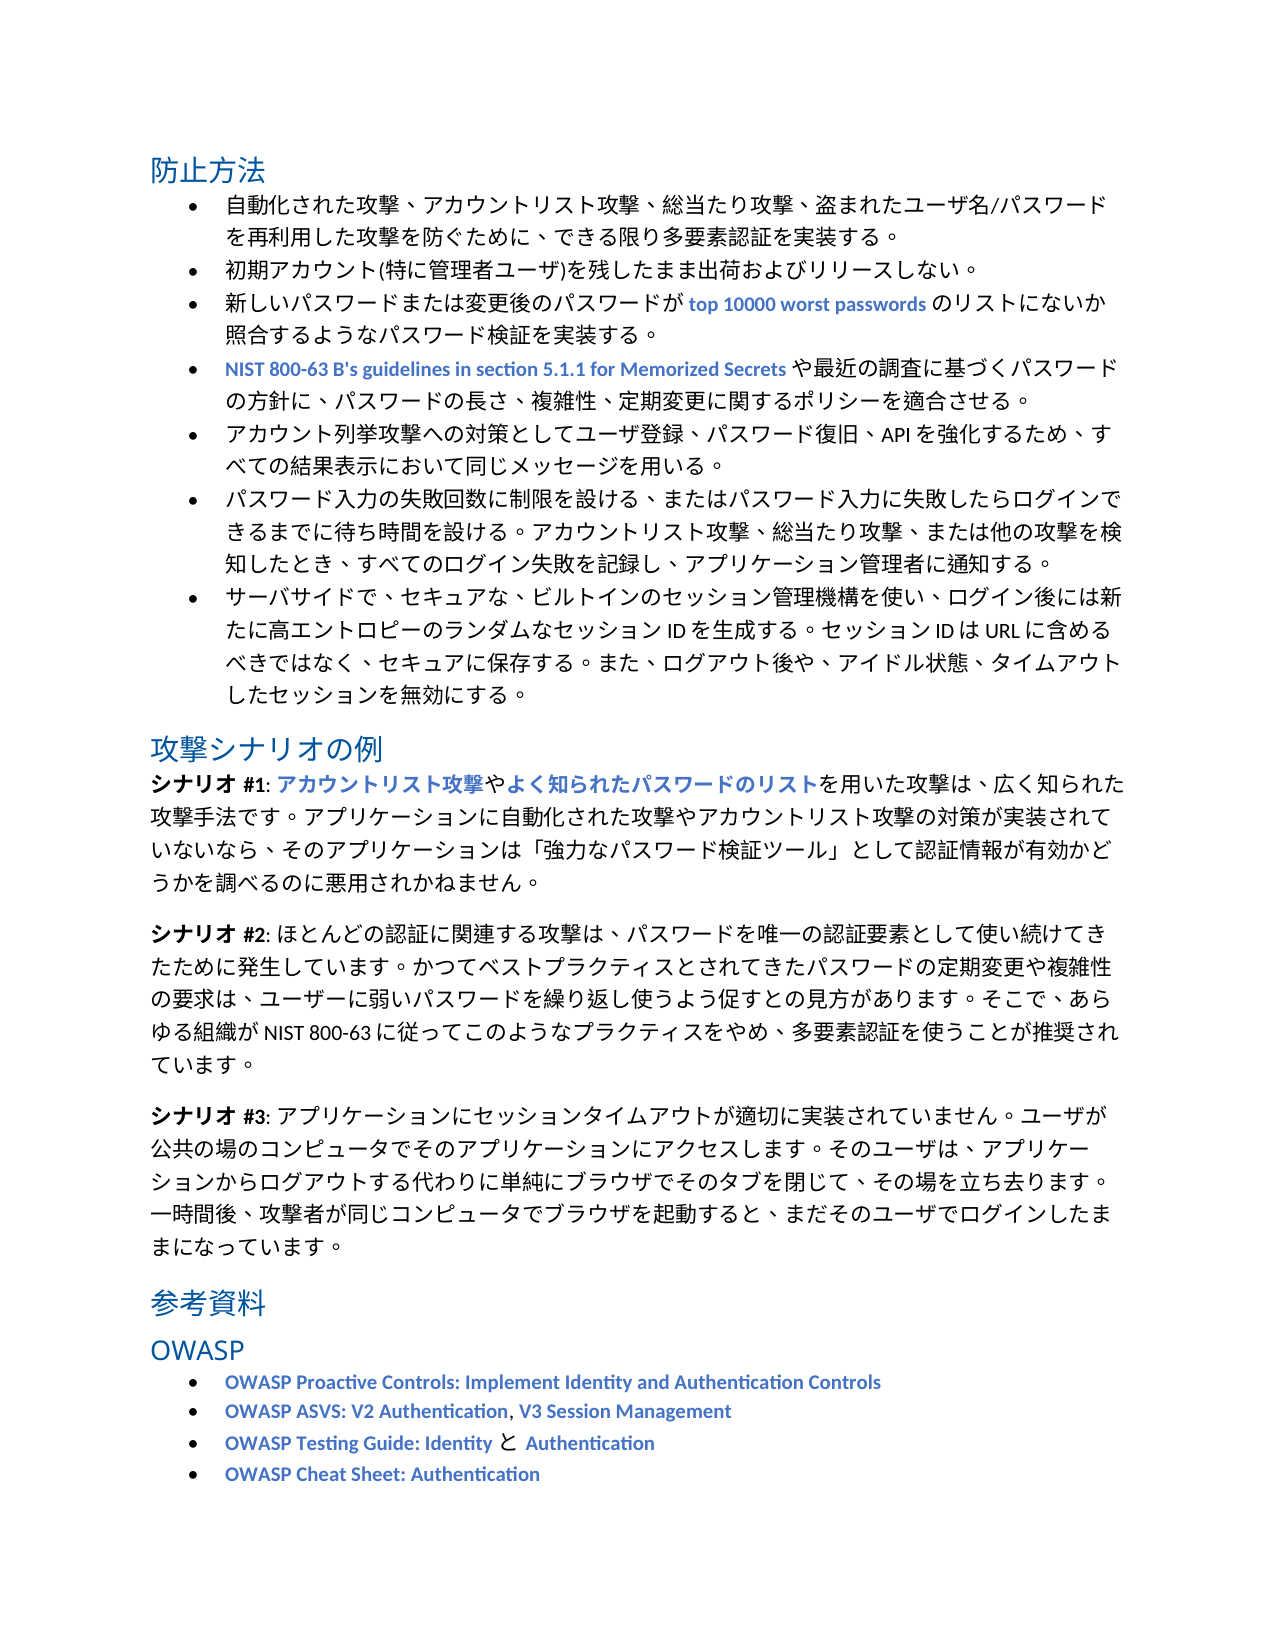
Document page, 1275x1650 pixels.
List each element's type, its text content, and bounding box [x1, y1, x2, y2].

subtitle 攻撃シナリオの例 [150, 730, 1125, 769]
list アカウント列挙攻撃への対策としてユーザ登録、パスワード復旧、APIを強化するため、すべての結果表示において同じメッセージを用いる。 [187, 419, 1125, 481]
list 新しいパスワードまたは変更後のパスワードがtop 10000 worst passwordsのリストにないか照合するようなパスワード検証を実装する。 [187, 288, 1125, 350]
list OWASP Cheat Sheet: Authentication [187, 1460, 1125, 1486]
list 自動化された攻撃、アカウントリスト攻撃、総当たり攻撃、盗まれたユーザ名/パスワードを再利用した攻撃を防ぐために、できる限り多要素認証を実装する。 [187, 190, 1125, 252]
text シナリオ #1: アカウントリスト攻撃やよく知られたパスワードのリストを用いた攻撃は、広く知られた攻撃手法です。アプリケーションに自動化された攻撃やアカウントリスト攻撃の対策が実装されていないなら、そのアプリケーションは「強力なパスワード検証ツール」として認証情報が有効かどうかを調べるのに悪用されかねません。 [150, 769, 1125, 897]
list NIST 800-63 B's guidelines in section 5.1.1 for Memorized Secretsや最近の調査に基づくパスワードの方針に、パスワードの長さ、複雑性、定期変更に関するポリシーを適合させる。 [187, 353, 1125, 416]
list サーバサイドで、セキュアな、ビルトインのセッション管理機構を使い、ログイン後には新たに高エントロピーのランダムなセッションIDを生成する。セッションIDはURLに含めるべきではなく、セキュアに保存する。また、ログアウト後や、アイドル状態、タイムアウトしたセッションを無効にする。 [187, 582, 1125, 710]
list 初期アカウント(特に管理者ユーザ)を残したまま出荷およびリリースしない。 [187, 255, 1125, 285]
list OWASP Proactive Controls: Implement Identity and Authentication Controls [187, 1368, 1125, 1395]
list OWASP ASVS: V2 Authentication, V3 Session Management [187, 1398, 1125, 1424]
text シナリオ #3: アプリケーションにセッションタイムアウトが適切に実装されていません。ユーザが公共の場のコンピュータでそのアプリケーションにアクセスします。そのユーザは、アプリケーションからログアウトする代わりに単純にブラウザでそのタブを閉じて、その場を立ち去ります。一時間後、攻撃者が同じコンピュータでブラウザを起動すると、まだそのユーザでログインしたままになっています。 [150, 1101, 1125, 1262]
list パスワード入力の失敗回数に制限を設ける、またはパスワード入力に失敗したらログインできるまでに待ち時間を設ける。アカウントリスト攻撃、総当たり攻撃、または他の攻撃を検知したとき、すべてのログイン失敗を記録し、アプリケーション管理者に通知する。 [187, 484, 1125, 579]
text シナリオ #2: ほとんどの認証に関連する攻撃は、パスワードを唯一の認証要素として使い続けてきたために発生しています。かつてベストプラクティスとされてきたパスワードの定期変更や複雑性の要求は、ユーザーに弱いパスワードを繰り返し使うよう促すとの見方があります。そこで、あらゆる組織がNIST 800-63に従ってこのようなプラクティスをやめ、多要素認証を使うことが推奨されています。 [150, 919, 1125, 1079]
subtitle OWASP [150, 1332, 1125, 1368]
list OWASP Testing Guide: Identity と Authentication [187, 1427, 1125, 1457]
subtitle 参考資料 [150, 1283, 1125, 1323]
subtitle 防止方法 [150, 150, 1125, 190]
